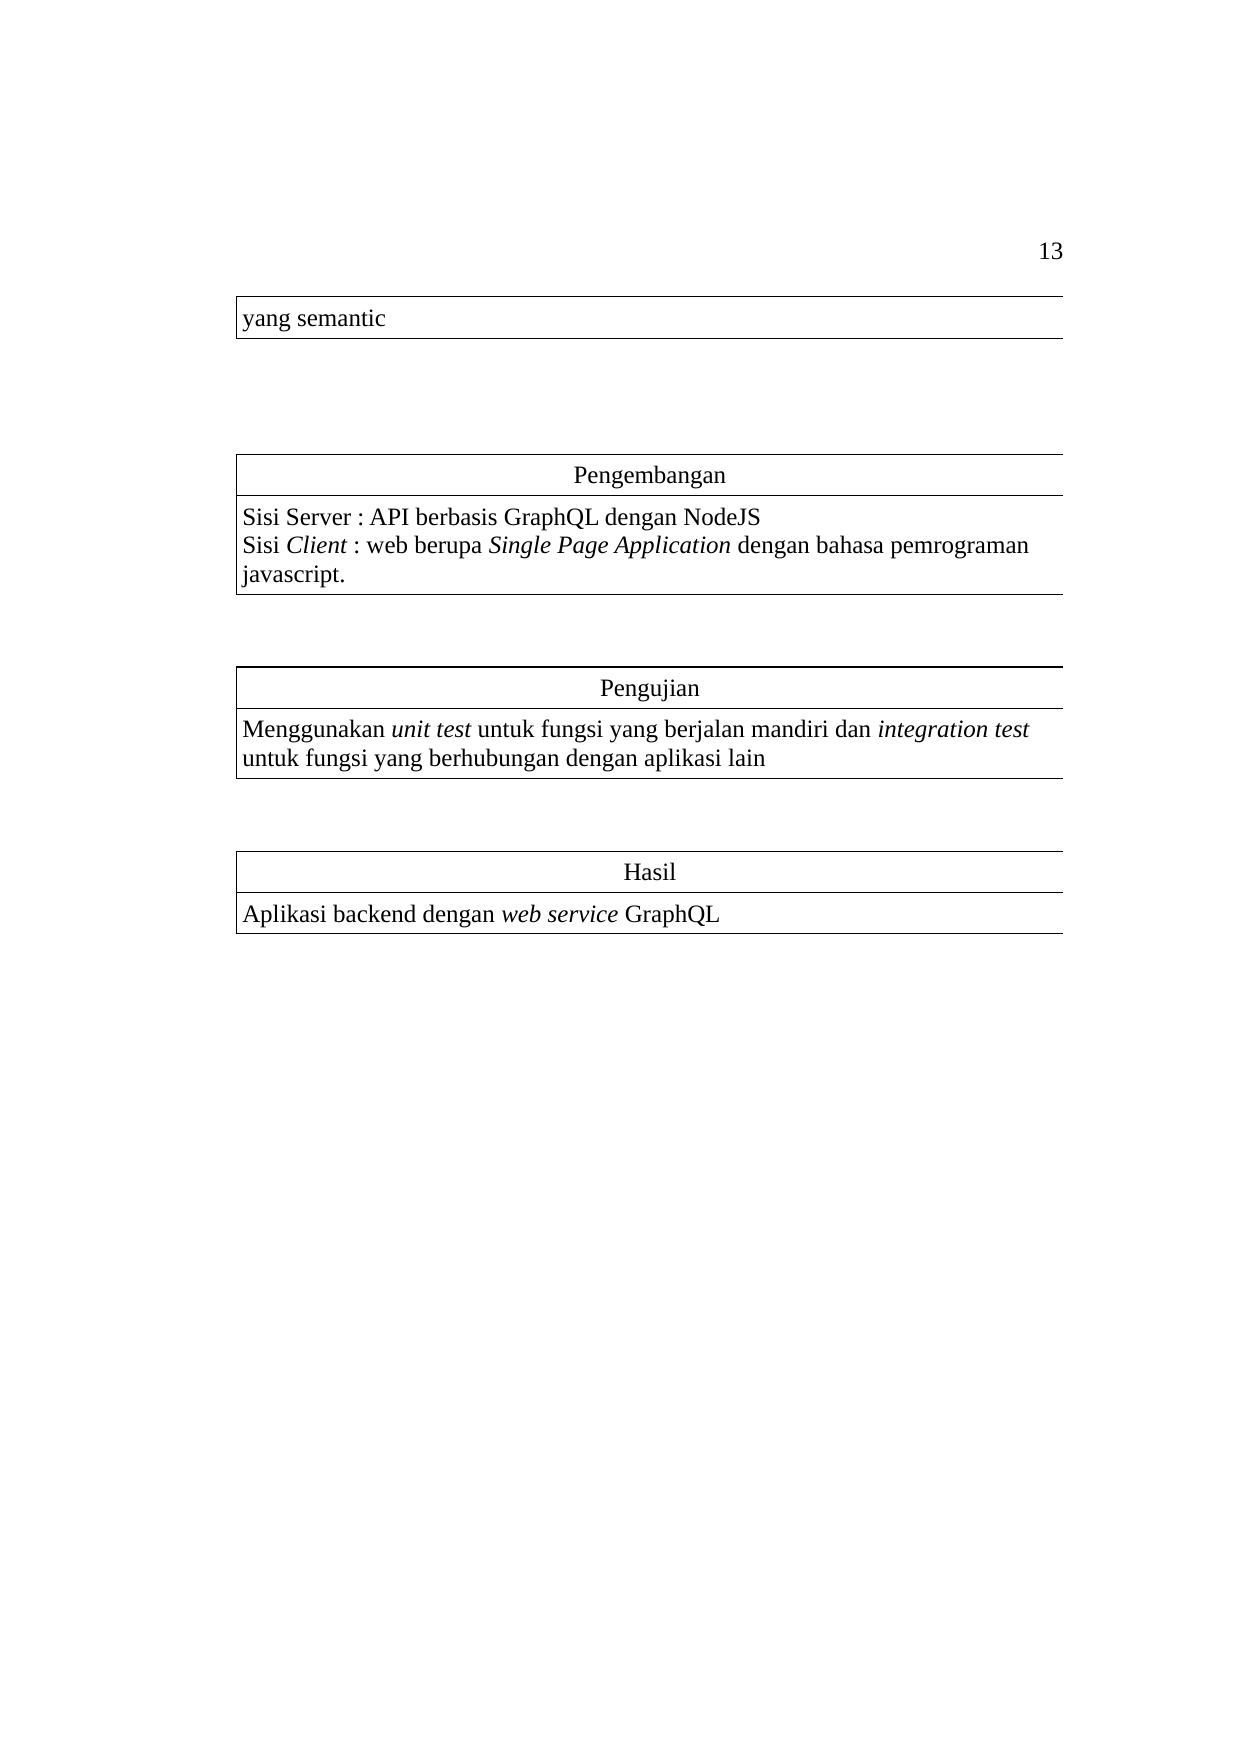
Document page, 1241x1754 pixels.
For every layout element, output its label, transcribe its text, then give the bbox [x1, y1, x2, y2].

table_header Hasil [237, 852, 1063, 892]
table_cell Sisi Server : API berbasis GraphQL dengan NodeJS Sisi Client : web berupa Single Page Application dengan bahasa pemrograman javascript. [237, 496, 1063, 593]
table_cell Menggunakan unit test untuk fungsi yang berjalan mandiri dan integration test untuk fungsi yang berhubungan dengan aplikasi lain [237, 709, 1063, 778]
table_cell Aplikasi backend dengan web service GraphQL [237, 893, 1063, 933]
table_header Pengembangan [237, 455, 1063, 495]
table_header Pengujian [237, 668, 1063, 708]
table_cell yang semantic [237, 297, 1063, 337]
